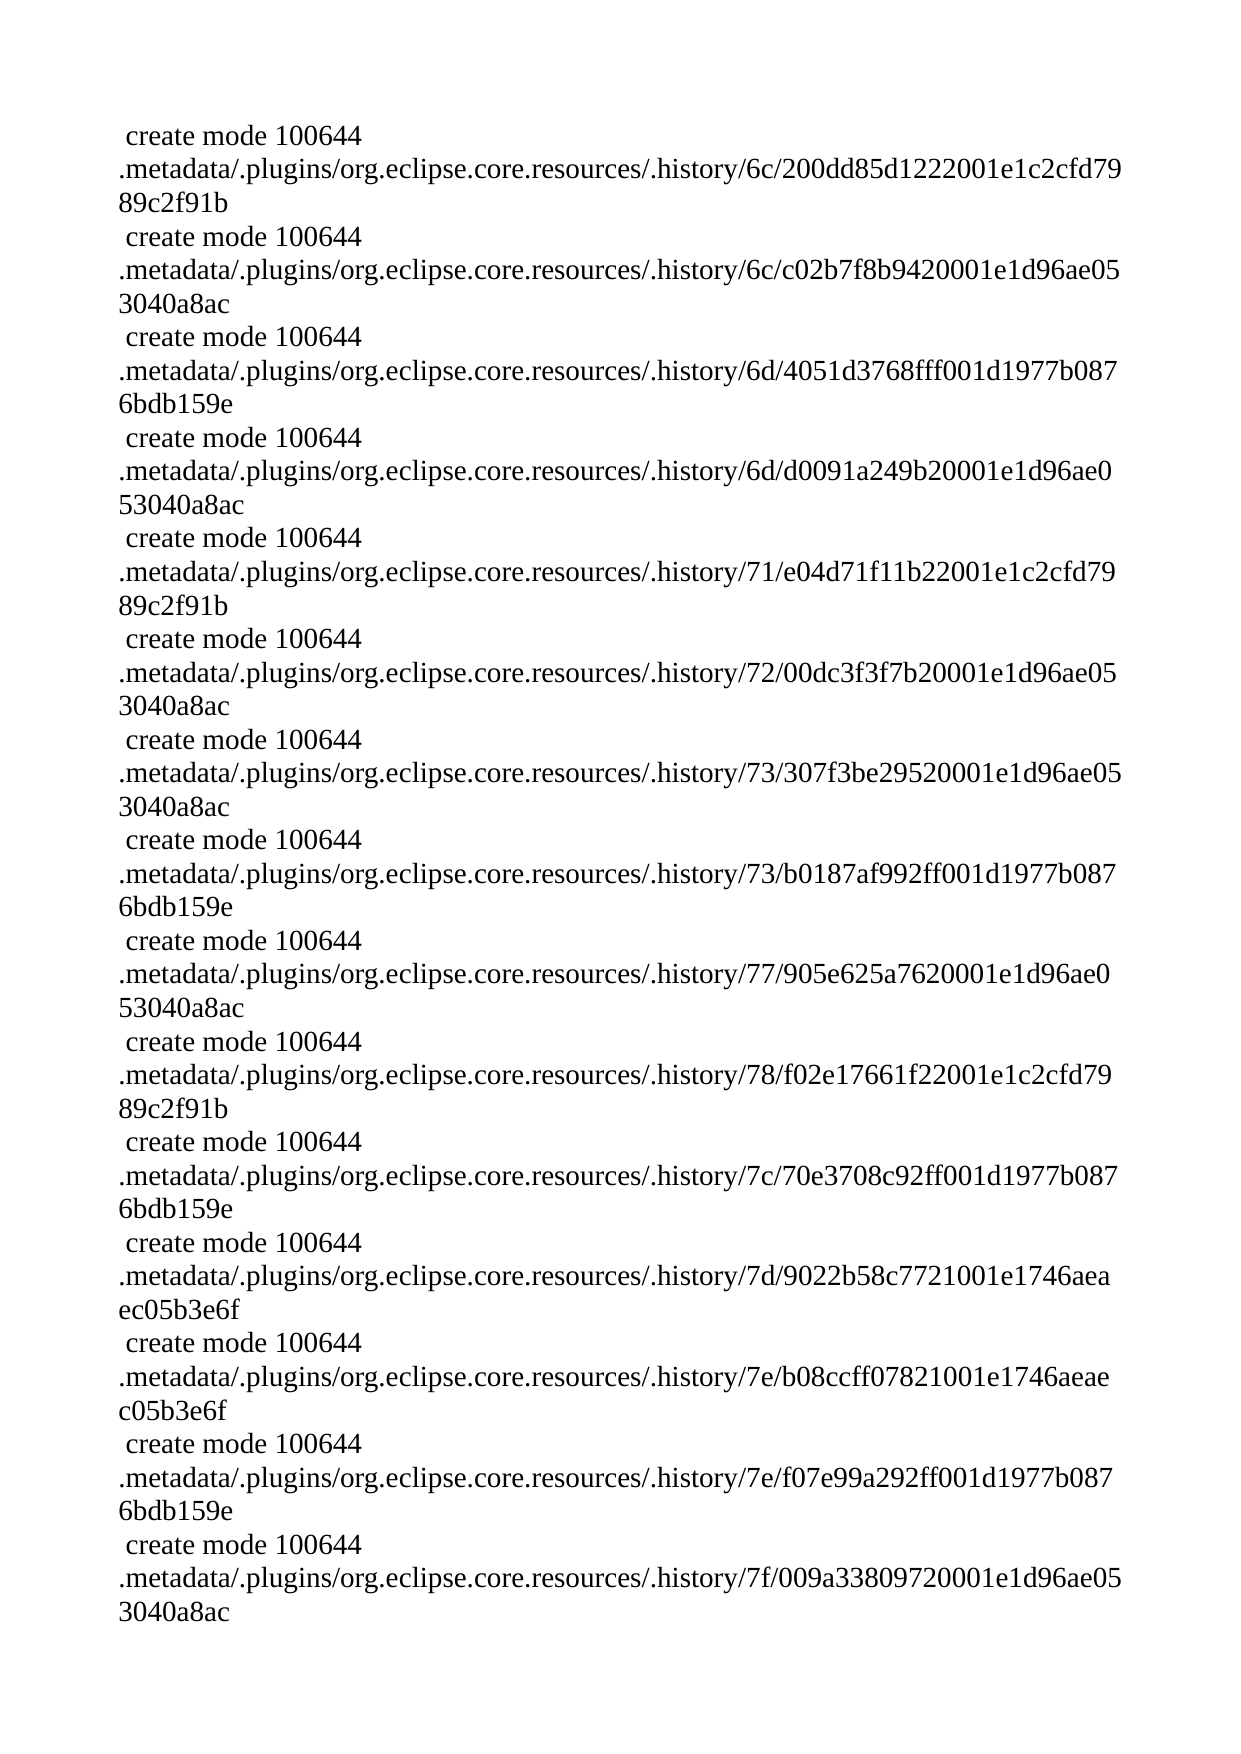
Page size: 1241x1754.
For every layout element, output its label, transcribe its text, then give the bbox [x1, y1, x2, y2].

text create mode 100644 .metadata/.plugins/org.eclipse.core.resources/.history/7f/009a33809720001e1d96ae053040a8ac [118, 1527, 1122, 1627]
text create mode 100644 .metadata/.plugins/org.eclipse.core.resources/.history/71/e04d71f11b22001e1c2cfd7989c2f91b [118, 521, 1122, 621]
text create mode 100644 .metadata/.plugins/org.eclipse.core.resources/.history/7e/b08ccff07821001e1746aeaec05b3e6f [118, 1326, 1122, 1426]
text create mode 100644 .metadata/.plugins/org.eclipse.core.resources/.history/7c/70e3708c92ff001d1977b0876bdb159e [118, 1124, 1122, 1225]
text create mode 100644 .metadata/.plugins/org.eclipse.core.resources/.history/77/905e625a7620001e1d96ae053040a8ac [118, 923, 1122, 1024]
text create mode 100644 .metadata/.plugins/org.eclipse.core.resources/.history/72/00dc3f3f7b20001e1d96ae053040a8ac [118, 621, 1122, 722]
text create mode 100644 .metadata/.plugins/org.eclipse.core.resources/.history/78/f02e17661f22001e1c2cfd7989c2f91b [118, 1024, 1122, 1124]
text create mode 100644 .metadata/.plugins/org.eclipse.core.resources/.history/73/307f3be29520001e1d96ae053040a8ac [118, 722, 1122, 822]
text create mode 100644 .metadata/.plugins/org.eclipse.core.resources/.history/6c/c02b7f8b9420001e1d96ae053040a8ac [118, 219, 1122, 319]
text create mode 100644 .metadata/.plugins/org.eclipse.core.resources/.history/6d/4051d3768fff001d1977b0876bdb159e [118, 319, 1122, 420]
text create mode 100644 .metadata/.plugins/org.eclipse.core.resources/.history/6d/d0091a249b20001e1d96ae053040a8ac [118, 420, 1122, 521]
text create mode 100644 .metadata/.plugins/org.eclipse.core.resources/.history/7e/f07e99a292ff001d1977b0876bdb159e [118, 1426, 1122, 1527]
text create mode 100644 .metadata/.plugins/org.eclipse.core.resources/.history/7d/9022b58c7721001e1746aeaec05b3e6f [118, 1225, 1122, 1326]
text create mode 100644 .metadata/.plugins/org.eclipse.core.resources/.history/73/b0187af992ff001d1977b0876bdb159e [118, 822, 1122, 923]
text create mode 100644 .metadata/.plugins/org.eclipse.core.resources/.history/6c/200dd85d1222001e1c2cfd7989c2f91b [118, 118, 1122, 219]
